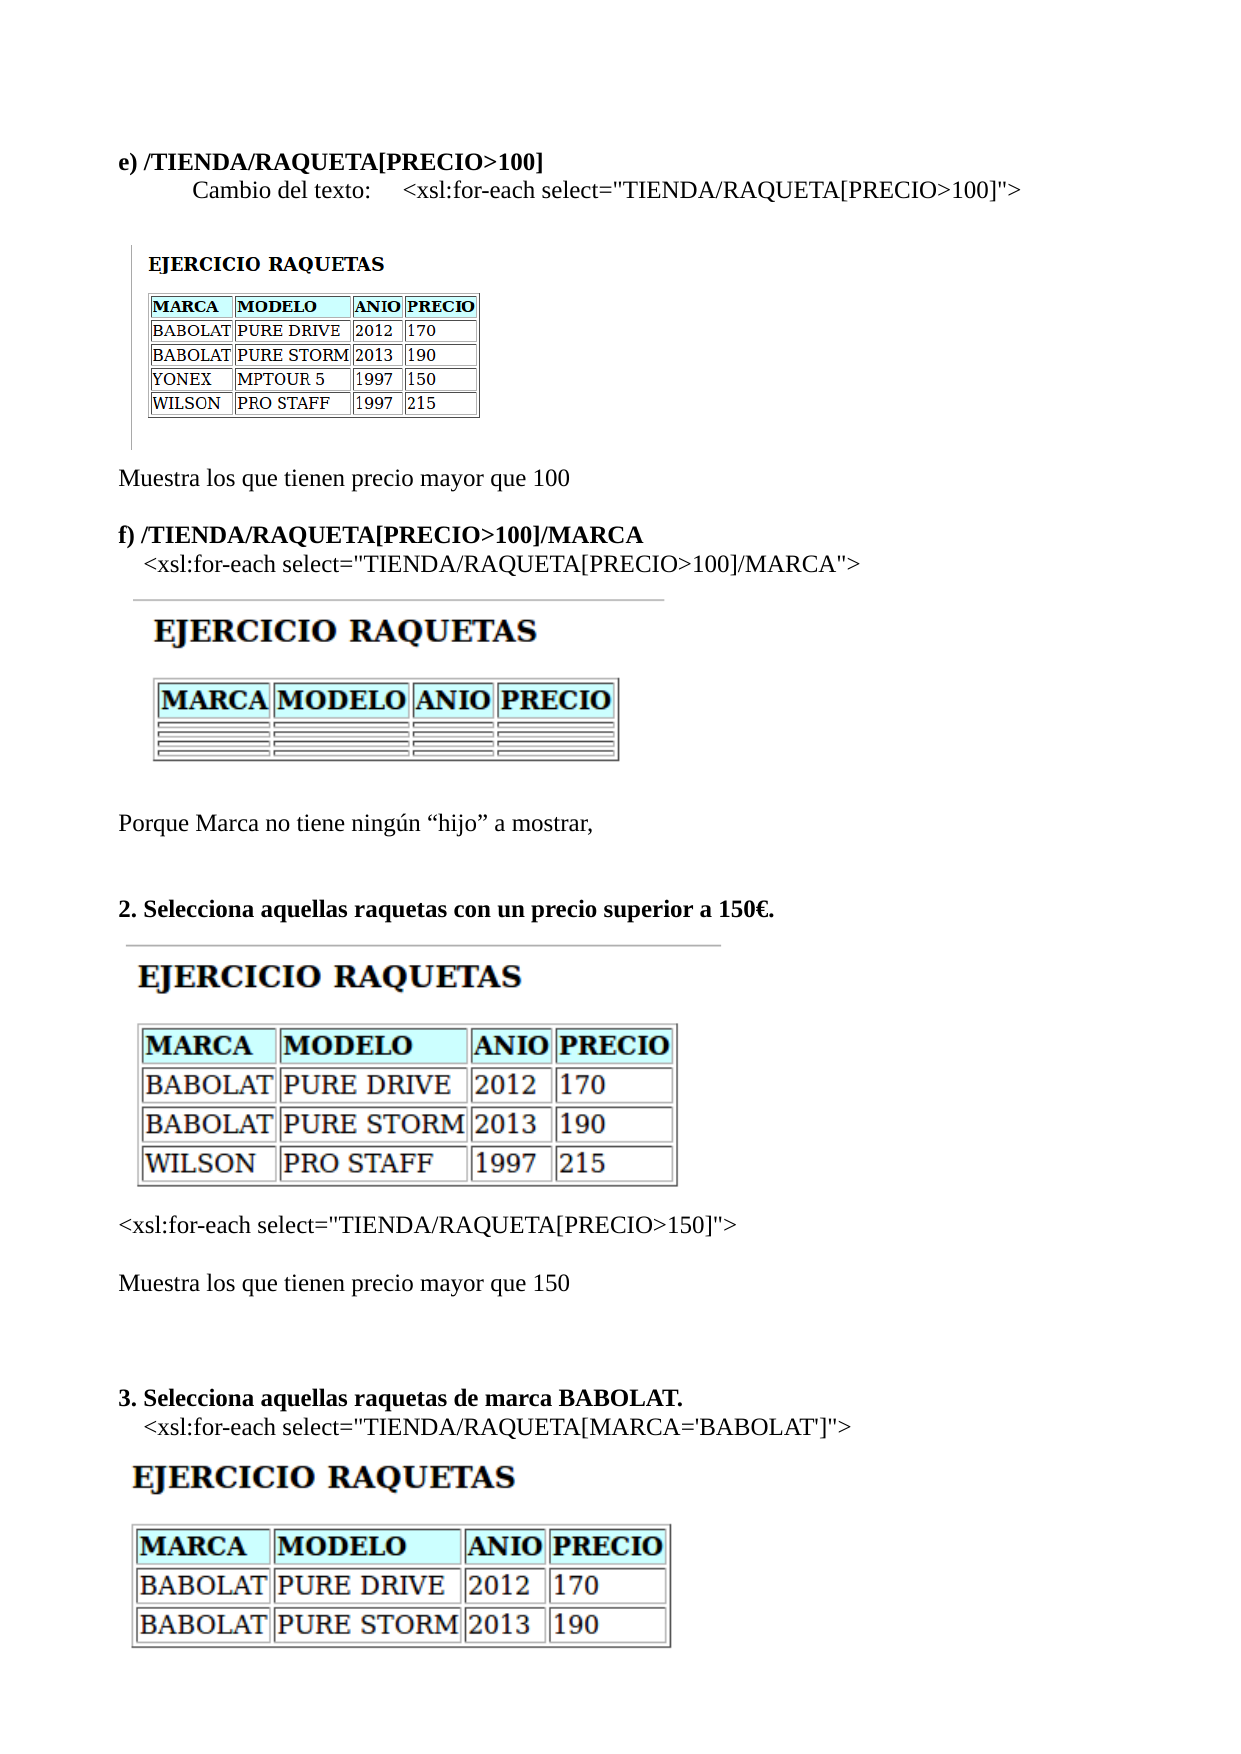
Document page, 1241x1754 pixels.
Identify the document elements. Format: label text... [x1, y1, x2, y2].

text Muestra los que tienen precio mayor que 150 [118, 1268, 1122, 1297]
text e) /TIENDA/RAQUETA[PRECIO>100] [118, 147, 1122, 176]
picture [125, 942, 722, 1201]
text <xsl:for-each select="TIENDA/RAQUETA[PRECIO>150]"> [118, 1211, 1122, 1239]
text <xsl:for-each select="TIENDA/RAQUETA[PRECIO>100]/MARCA"> [118, 549, 1122, 578]
text Porque Marca no tiene ningún “hijo” a mostrar, [118, 808, 1122, 837]
picture [128, 245, 539, 450]
text f) /TIENDA/RAQUETA[PRECIO>100]/MARCA [118, 521, 1122, 549]
text 2. Selecciona aquellas raquetas con un precio superior a 150€. [118, 894, 1122, 923]
text <xsl:for-each select="TIENDA/RAQUETA[MARCA='BABOLAT']"> [118, 1412, 1122, 1441]
text Cambio del texto: <xsl:for-each select="TIENDA/RAQUETA[PRECIO>100]"> [118, 176, 1122, 204]
text 3. Selecciona aquellas raquetas de marca BABOLAT. [118, 1383, 1122, 1412]
text Muestra los que tienen precio mayor que 100 [118, 463, 1122, 492]
picture [133, 599, 665, 796]
picture [124, 1449, 684, 1667]
